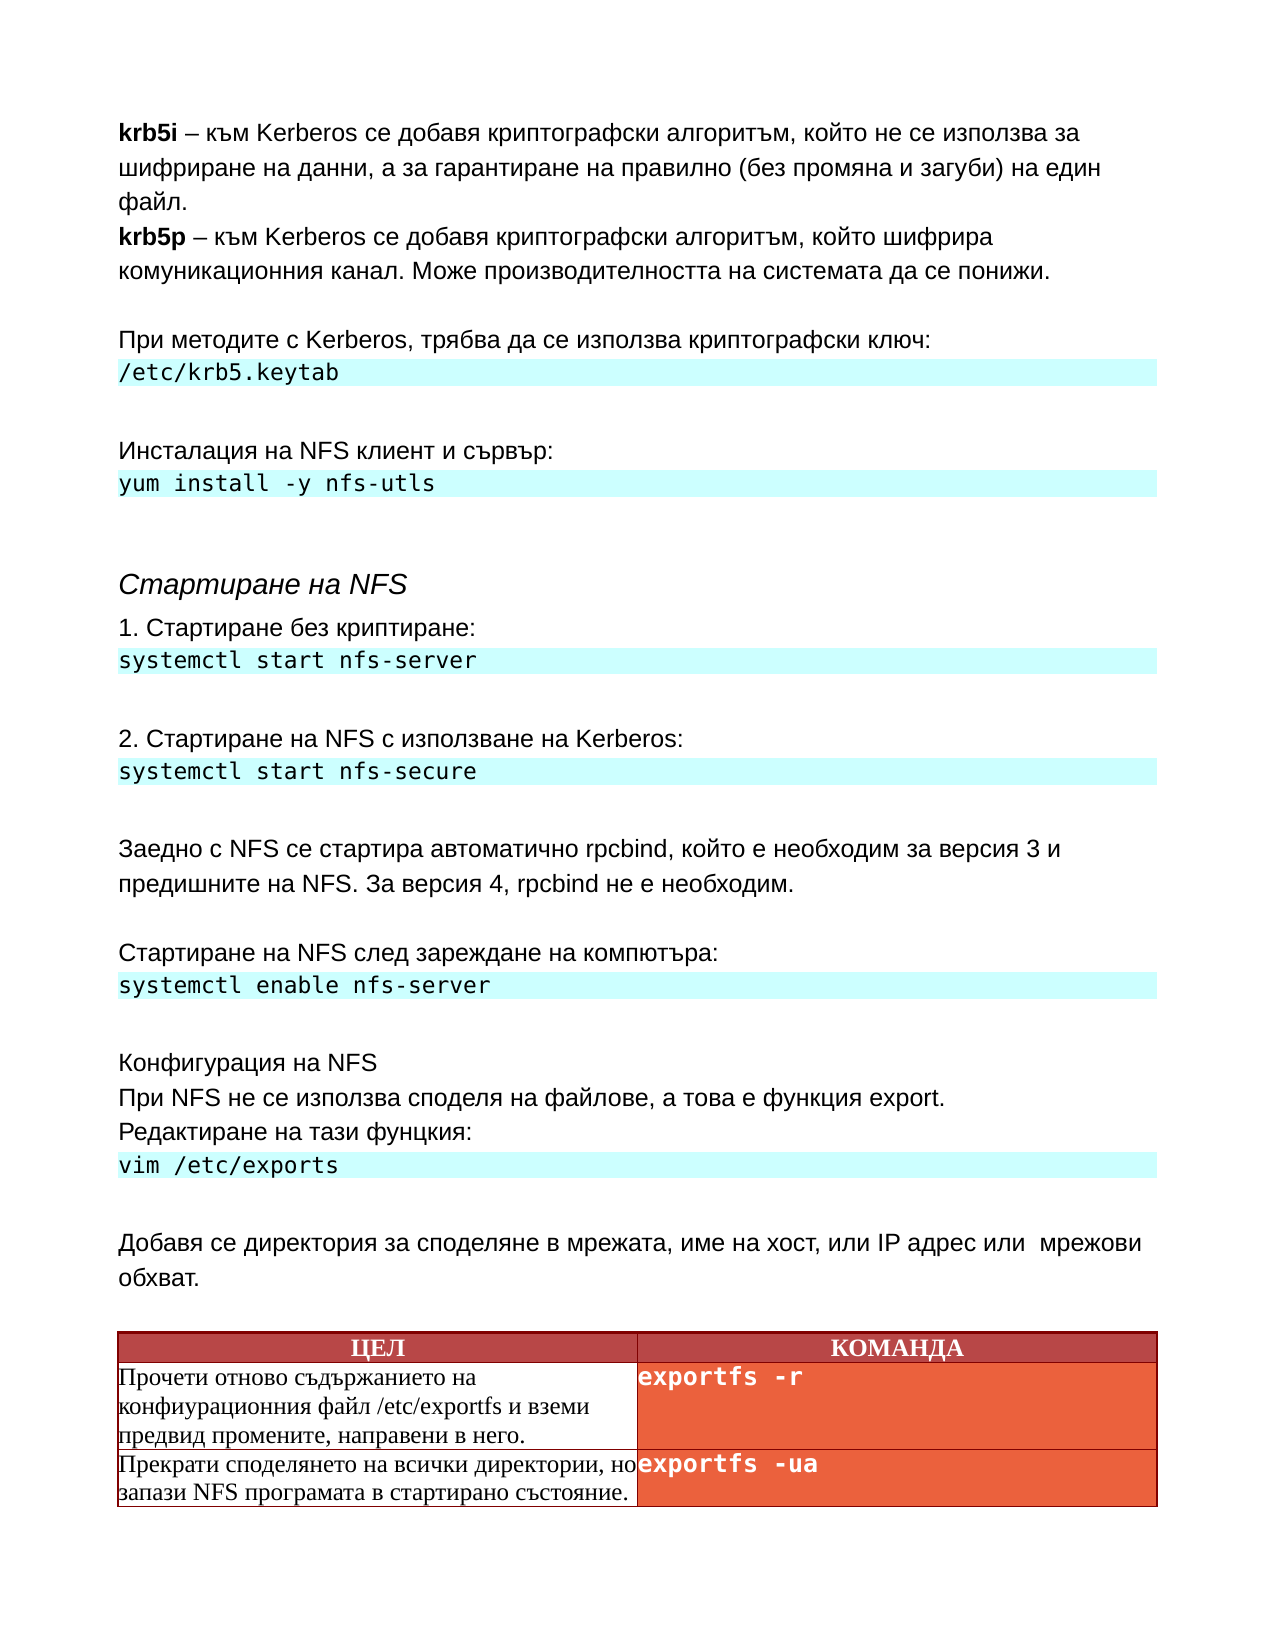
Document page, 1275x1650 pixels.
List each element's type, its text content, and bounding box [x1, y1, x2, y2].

text systemctl start nfs-secure [118, 758, 1157, 785]
table_cell exportfs -ua [638, 1450, 1156, 1506]
text При методите с Kerberos, трябва да се използва криптографски ключ: [118, 325, 1157, 354]
text Редактиране на тази фунцкия: [118, 1117, 1157, 1146]
text Добавя се директория за споделяне в мрежата, име на хост, или IP адрес или мрежови обхват. [118, 1228, 1157, 1291]
text Стартиране на NFS след зареждане на компютъра: [118, 938, 1157, 967]
table_cell Прочети отново съдържанието на конфиурационния файл /etc/exportfs и вземи предвид промените, направени в него. [119, 1363, 637, 1449]
text Инсталация на NFS клиент и сървър: [118, 436, 1157, 464]
table_header КОМАНДА [638, 1334, 1156, 1362]
text Конфигурация на NFS [118, 1048, 1157, 1077]
subtitle Стартиране на NFS [118, 567, 1157, 601]
table_cell Прекрати споделянето на всички директории, но запази NFS програмата в стартирано състояние. [119, 1450, 637, 1506]
text krb5i – към Kerberos се добавя криптографски алгоритъм, който не се използва за шифриране на данни, а за гарантиране на правилно (без промяна и загуби) на един файл. [118, 118, 1157, 216]
text Заедно с NFS се стартира автоматично rpcbind, който е необходим за версия 3 и предишните на NFS. За версия 4, rpcbind не е необходим. [118, 834, 1157, 898]
text systemctl enable nfs-server [118, 972, 1157, 999]
text systemctl start nfs-server [118, 648, 1157, 674]
table_cell exportfs -r [638, 1363, 1156, 1449]
text vim /etc/exports [118, 1152, 1157, 1178]
text yum install -y nfs-utls [118, 470, 1157, 497]
text 2. Стартиране на NFS с използване на Kerberos: [118, 724, 1157, 752]
text krb5p – към Kerberos се добавя криптографски алгоритъм, който шифрира комуникационния канал. Може производителността на системата да се понижи. [118, 222, 1157, 285]
text /etc/krb5.keytab [118, 359, 1157, 386]
text При NFS не се използва споделя на файлове, а това е функция export. [118, 1083, 1157, 1112]
text 1. Стартиране без криптиране: [118, 613, 1157, 642]
table_header ЦЕЛ [119, 1334, 637, 1362]
